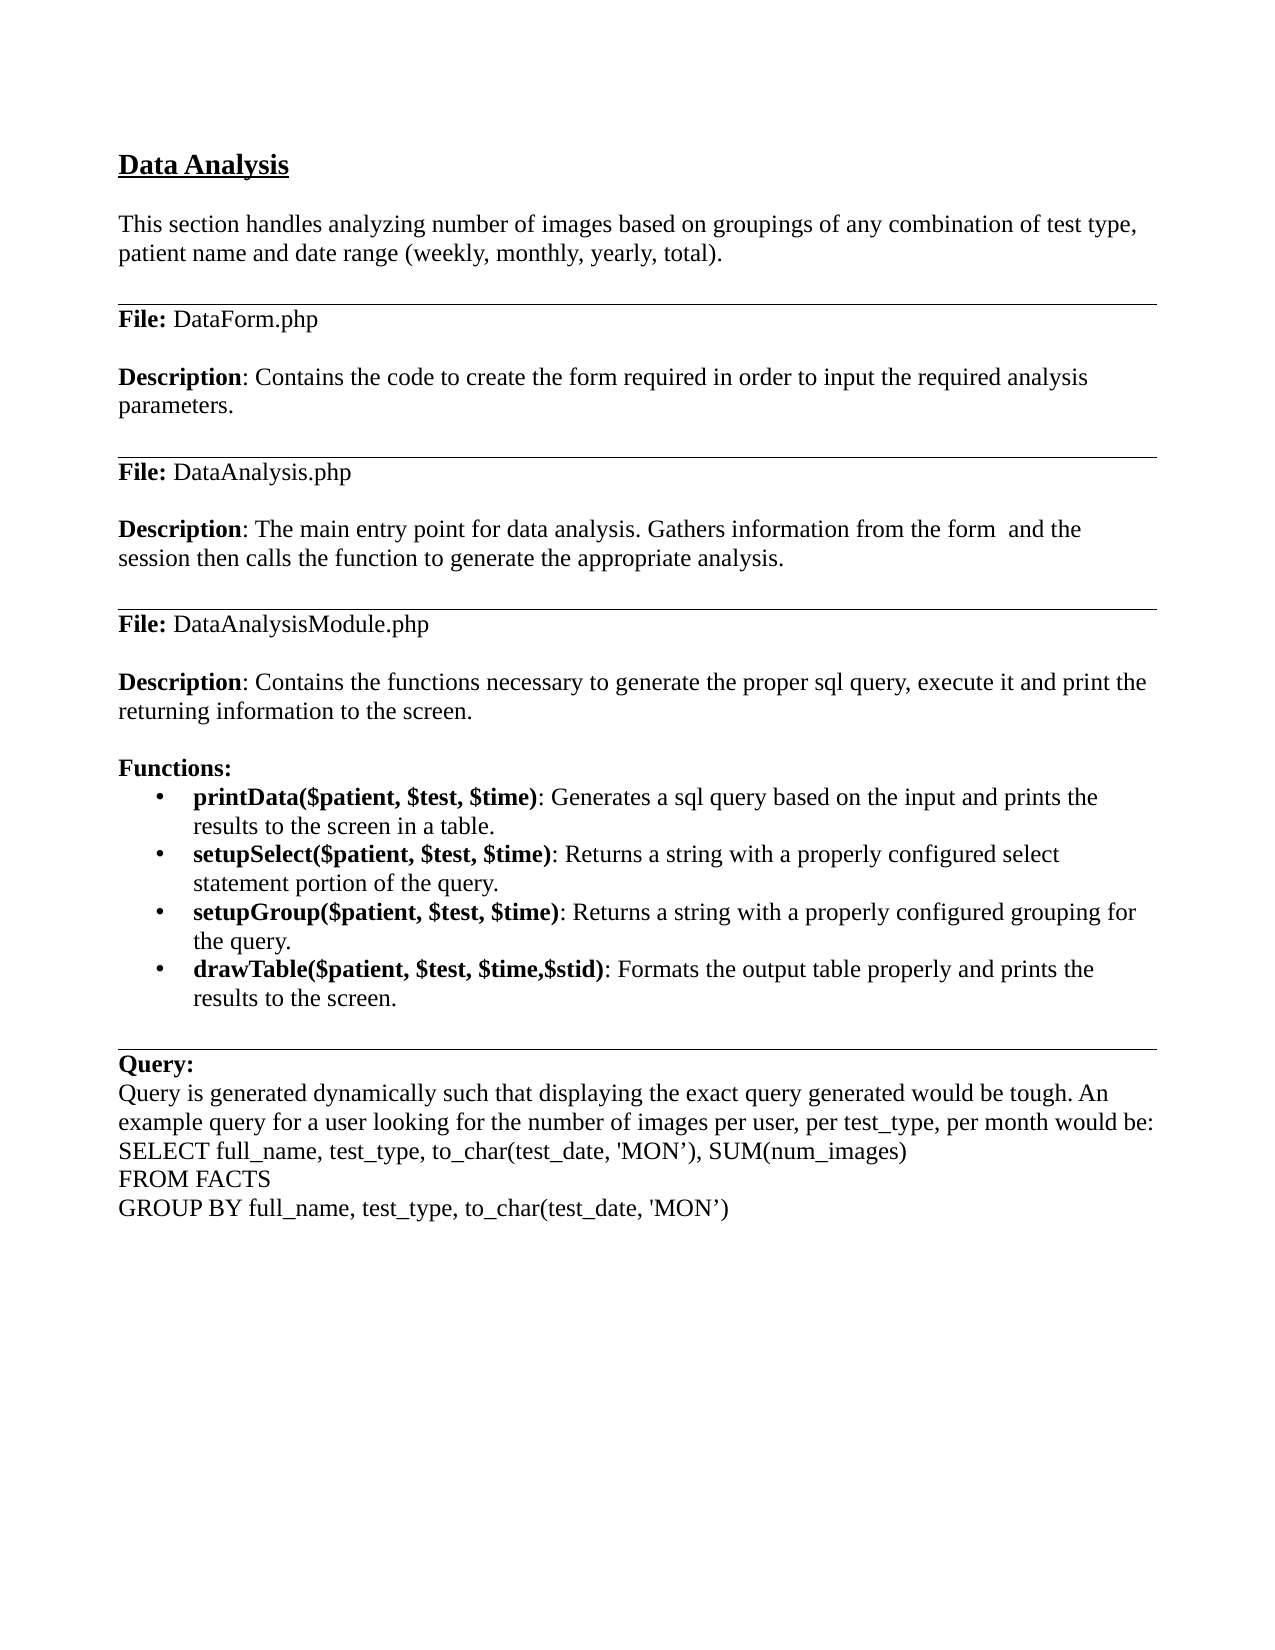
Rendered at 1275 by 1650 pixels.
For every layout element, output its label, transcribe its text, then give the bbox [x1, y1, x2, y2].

text File: DataAnalysis.php [118, 458, 1157, 486]
text Description: Contains the code to create the form required in order to input the required analysis parameters. [118, 362, 1157, 419]
text Functions: [118, 753, 1157, 782]
text GROUP BY full_name, test_type, to_char(test_date, 'MON’) [118, 1193, 1157, 1222]
text Description: The main entry point for data analysis. Gathers information from the form and the session then calls the function to generate the appropriate analysis. [118, 514, 1157, 572]
text Data Analysis [118, 147, 1157, 180]
text SELECT full_name, test_type, to_char(test_date, 'MON’), SUM(num_images) [118, 1136, 1157, 1164]
list drawTable($patient, $test, $time,$stid): Formats the output table properly and prints the results to the screen. [156, 954, 1157, 1012]
text File: DataForm.php [118, 305, 1157, 333]
text This section handles analyzing number of images based on groupings of any combination of test type, patient name and date range (weekly, monthly, yearly, total). [118, 209, 1157, 267]
text Description: Contains the functions necessary to generate the proper sql query, execute it and print the returning information to the screen. [118, 667, 1157, 724]
text Query: [118, 1050, 1157, 1078]
text FROM FACTS [118, 1164, 1157, 1193]
list setupGroup($patient, $test, $time): Returns a string with a properly configured grouping for the query. [156, 897, 1157, 954]
text Query is generated dynamically such that displaying the exact query generated would be tough. An example query for a user looking for the number of images per user, per test_type, per month would be: [118, 1078, 1157, 1136]
text File: DataAnalysisModule.php [118, 610, 1157, 638]
list printData($patient, $test, $time): Generates a sql query based on the input and prints the results to the screen in a table. [156, 782, 1157, 839]
list setupSelect($patient, $test, $time): Returns a string with a properly configured select statement portion of the query. [156, 839, 1157, 897]
